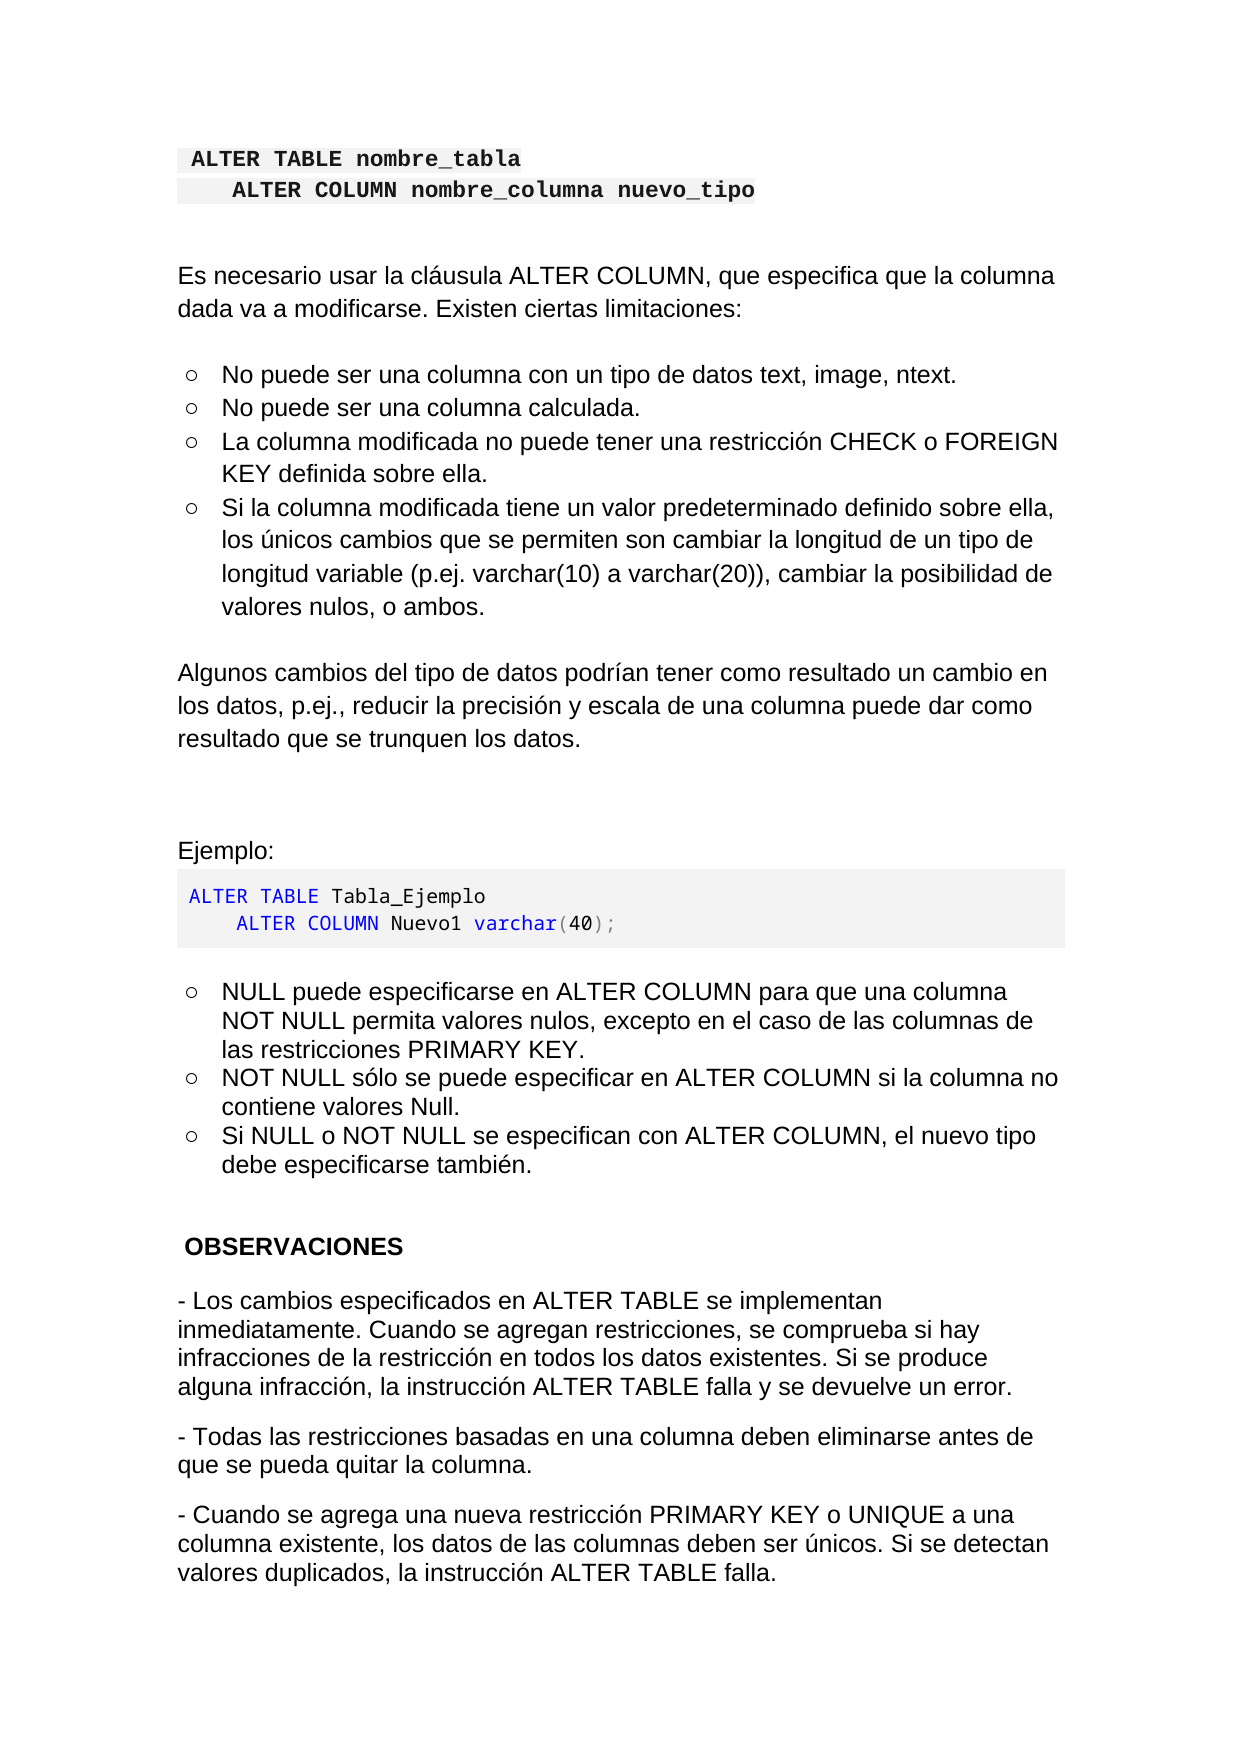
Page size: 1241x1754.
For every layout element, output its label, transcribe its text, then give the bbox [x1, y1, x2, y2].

text - Los cambios especificados en ALTER TABLE se implementan inmediatamente. Cuando se agregan restricciones, se comprueba si hay infracciones de la restricción en todos los datos existentes. Si se produce alguna infracción, la instrucción ALTER TABLE falla y se devuelve un error. [177, 1286, 1063, 1401]
text Ejemplo: [177, 836, 1063, 865]
list Si la columna modificada tiene un valor predeterminado definido sobre ella, los únicos cambios que se permiten son cambiar la longitud de un tipo de longitud variable (p.ej. varchar(10) a varchar(20)), cambiar la posibilidad de valores nulos, o ambos. [184, 492, 1063, 620]
list No puede ser una columna con un tipo de datos text, image, ntext. [184, 360, 1063, 389]
table_header ALTER TABLE Tabla_Ejemplo ALTER COLUMN Nuevo1 varchar(40); [179, 871, 1063, 946]
list NOT NULL sólo se puede especificar en ALTER COLUMN si la columna no contiene valores Null. [184, 1063, 1063, 1121]
text OBSERVACIONES [177, 1232, 1063, 1261]
list Si NULL o NOT NULL se especifican con ALTER COLUMN, el nuevo tipo debe especificarse también. [184, 1121, 1063, 1178]
text ALTER TABLE nombre_tabla ALTER COLUMN nombre_columna nuevo_tipo [177, 148, 1063, 204]
list No puede ser una columna calculada. [184, 393, 1063, 422]
text Algunos cambios del tipo de datos podrían tener como resultado un cambio en los datos, p.ej., reducir la precisión y escala de una columna puede dar como resultado que se trunquen los datos. [177, 658, 1063, 752]
list La columna modificada no puede tener una restricción CHECK o FOREIGN KEY definida sobre ella. [184, 426, 1063, 488]
list NULL puede especificarse en ALTER COLUMN para que una columna NOT NULL permita valores nulos, excepto en el caso de las columnas de las restricciones PRIMARY KEY. [184, 977, 1063, 1063]
text - Cuando se agrega una nueva restricción PRIMARY KEY o UNIQUE a una columna existente, los datos de las columnas deben ser únicos. Si se detectan valores duplicados, la instrucción ALTER TABLE falla. [177, 1500, 1063, 1586]
text Es necesario usar la cláusula ALTER COLUMN, que especifica que la columna dada va a modificarse. Existen ciertas limitaciones: [177, 261, 1063, 323]
text - Todas las restricciones basadas en una columna deben eliminarse antes de que se pueda quitar la columna. [177, 1422, 1063, 1479]
